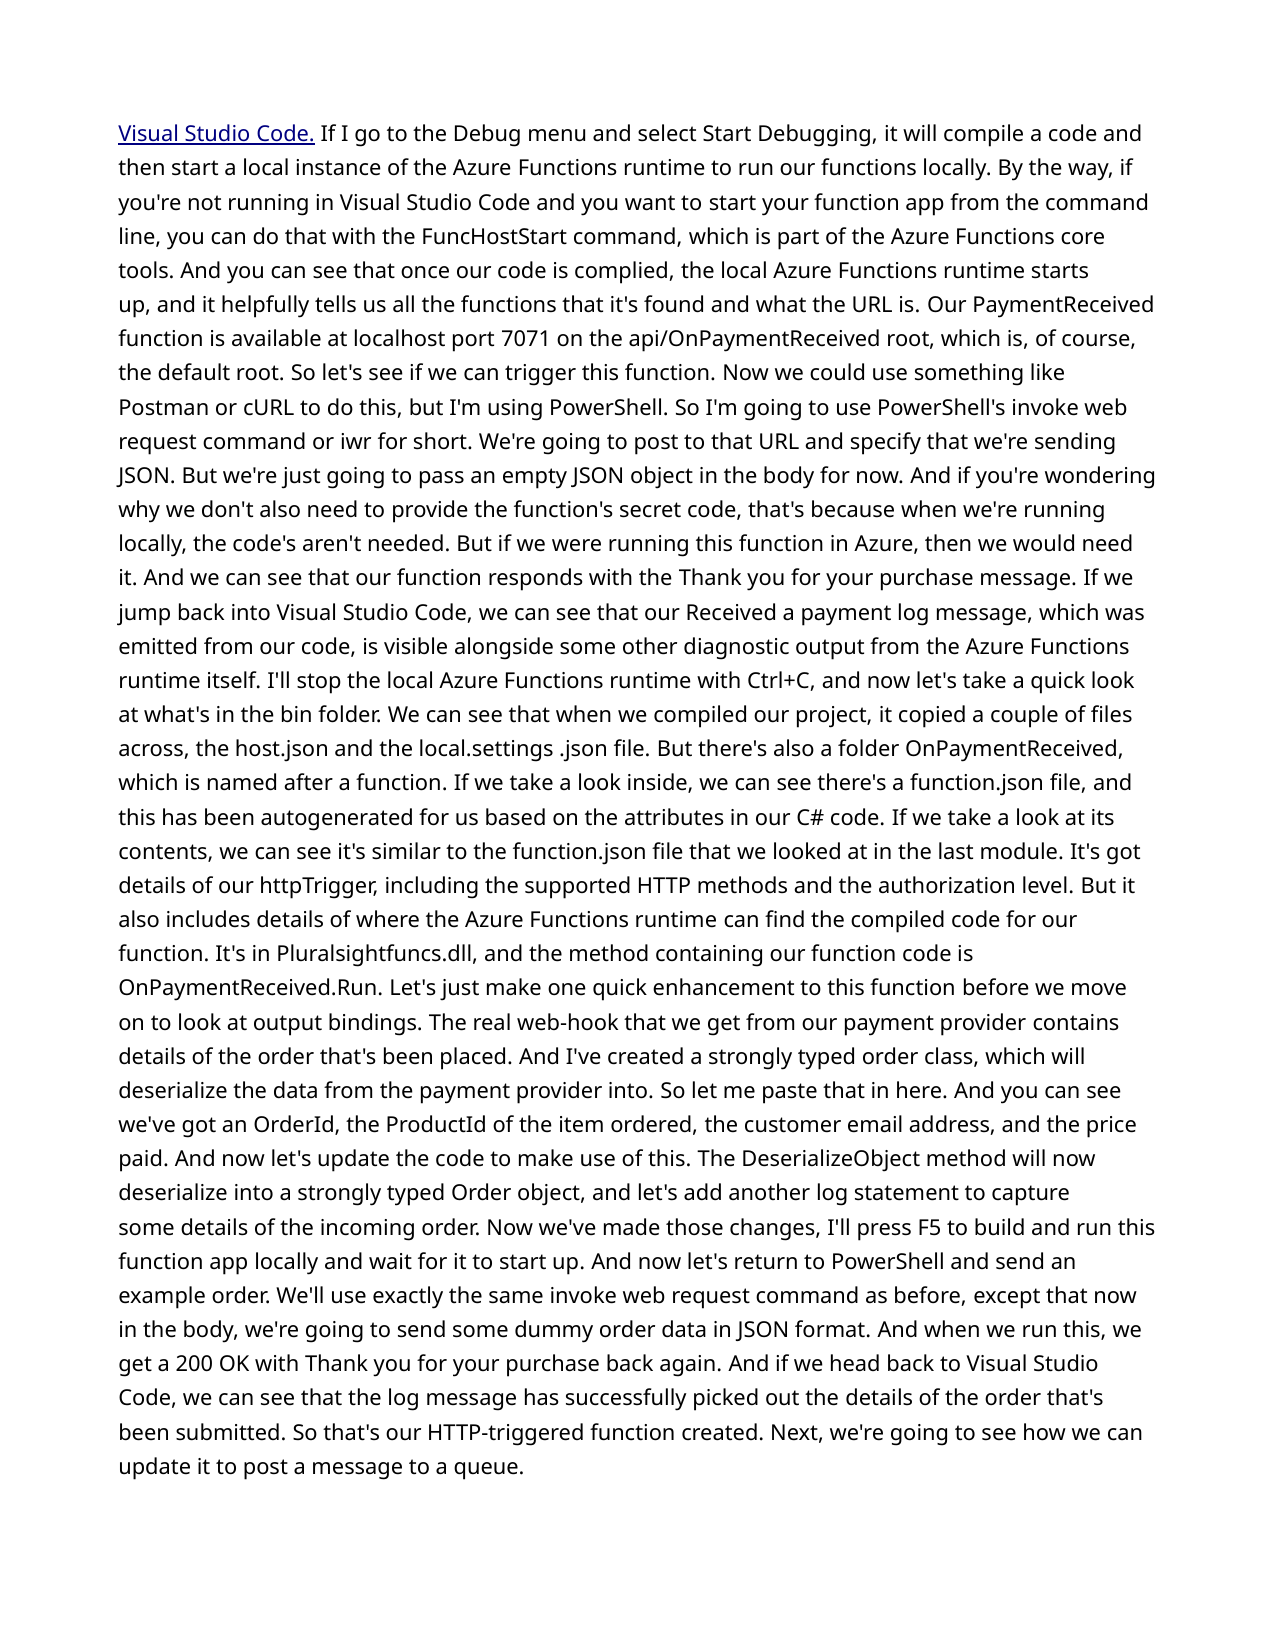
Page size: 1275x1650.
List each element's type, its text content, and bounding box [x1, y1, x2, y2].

text Visual Studio Code. If I go to the Debug menu and select Start Debugging, it will compile a code and then start a local instance of the Azure Functions runtime to run our functions locally. By the way, if you're not running in Visual Studio Code and you want to start your function app from the command line, you can do that with the FuncHostStart command, which is part of the Azure Functions core tools. And you can see that once our code is complied, the local Azure Functions runtime starts up, and it helpfully tells us all the functions that it's found and what the URL is. Our PaymentReceived function is available at localhost port 7071 on the api/OnPaymentReceived root, which is, of course, the default root. So let's see if we can trigger this function. Now we could use something like Postman or cURL to do this, but I'm using PowerShell. So I'm going to use PowerShell's invoke web request command or iwr for short. We're going to post to that URL and specify that we're sending JSON. But we're just going to pass an empty JSON object in the body for now. And if you're wondering why we don't also need to provide the function's secret code, that's because when we're running locally, the code's aren't needed. But if we were running this function in Azure, then we would need it. And we can see that our function responds with the Thank you for your purchase message. If we jump back into Visual Studio Code, we can see that our Received a payment log message, which was emitted from our code, is visible alongside some other diagnostic output from the Azure Functions runtime itself. I'll stop the local Azure Functions runtime with Ctrl+C, and now let's take a quick look at what's in the bin folder. We can see that when we compiled our project, it copied a couple of files across, the host.json and the local.settings .json file. But there's also a folder OnPaymentReceived, which is named after a function. If we take a look inside, we can see there's a function.json file, and this has been autogenerated for us based on the attributes in our C# code. If we take a look at its contents, we can see it's similar to the function.json file that we looked at in the last module. It's got details of our httpTrigger, including the supported HTTP methods and the authorization level. But it also includes details of where the Azure Functions runtime can find the compiled code for our function. It's in Pluralsightfuncs.dll, and the method containing our function code is OnPaymentReceived.Run. Let's just make one quick enhancement to this function before we move on to look at output bindings. The real web-hook that we get from our payment provider contains details of the order that's been placed. And I've created a strongly typed order class, which will deserialize the data from the payment provider into. So let me paste that in here. And you can see we've got an OrderId, the ProductId of the item ordered, the customer email address, and the price paid. And now let's update the code to make use of this. The DeserializeObject method will now deserialize into a strongly typed Order object, and let's add another log statement to capture some details of the incoming order. Now we've made those changes, I'll press F5 to build and run this function app locally and wait for it to start up. And now let's return to PowerShell and send an example order. We'll use exactly the same invoke web request command as before, except that now in the body, we're going to send some dummy order data in JSON format. And when we run this, we get a 200 OK with Thank you for your purchase back again. And if we head back to Visual Studio Code, we can see that the log message has successfully picked out the details of the order that's been submitted. So that's our HTTP-triggered function created. Next, we're going to see how we can update it to post a message to a queue. [118, 118, 1157, 1480]
